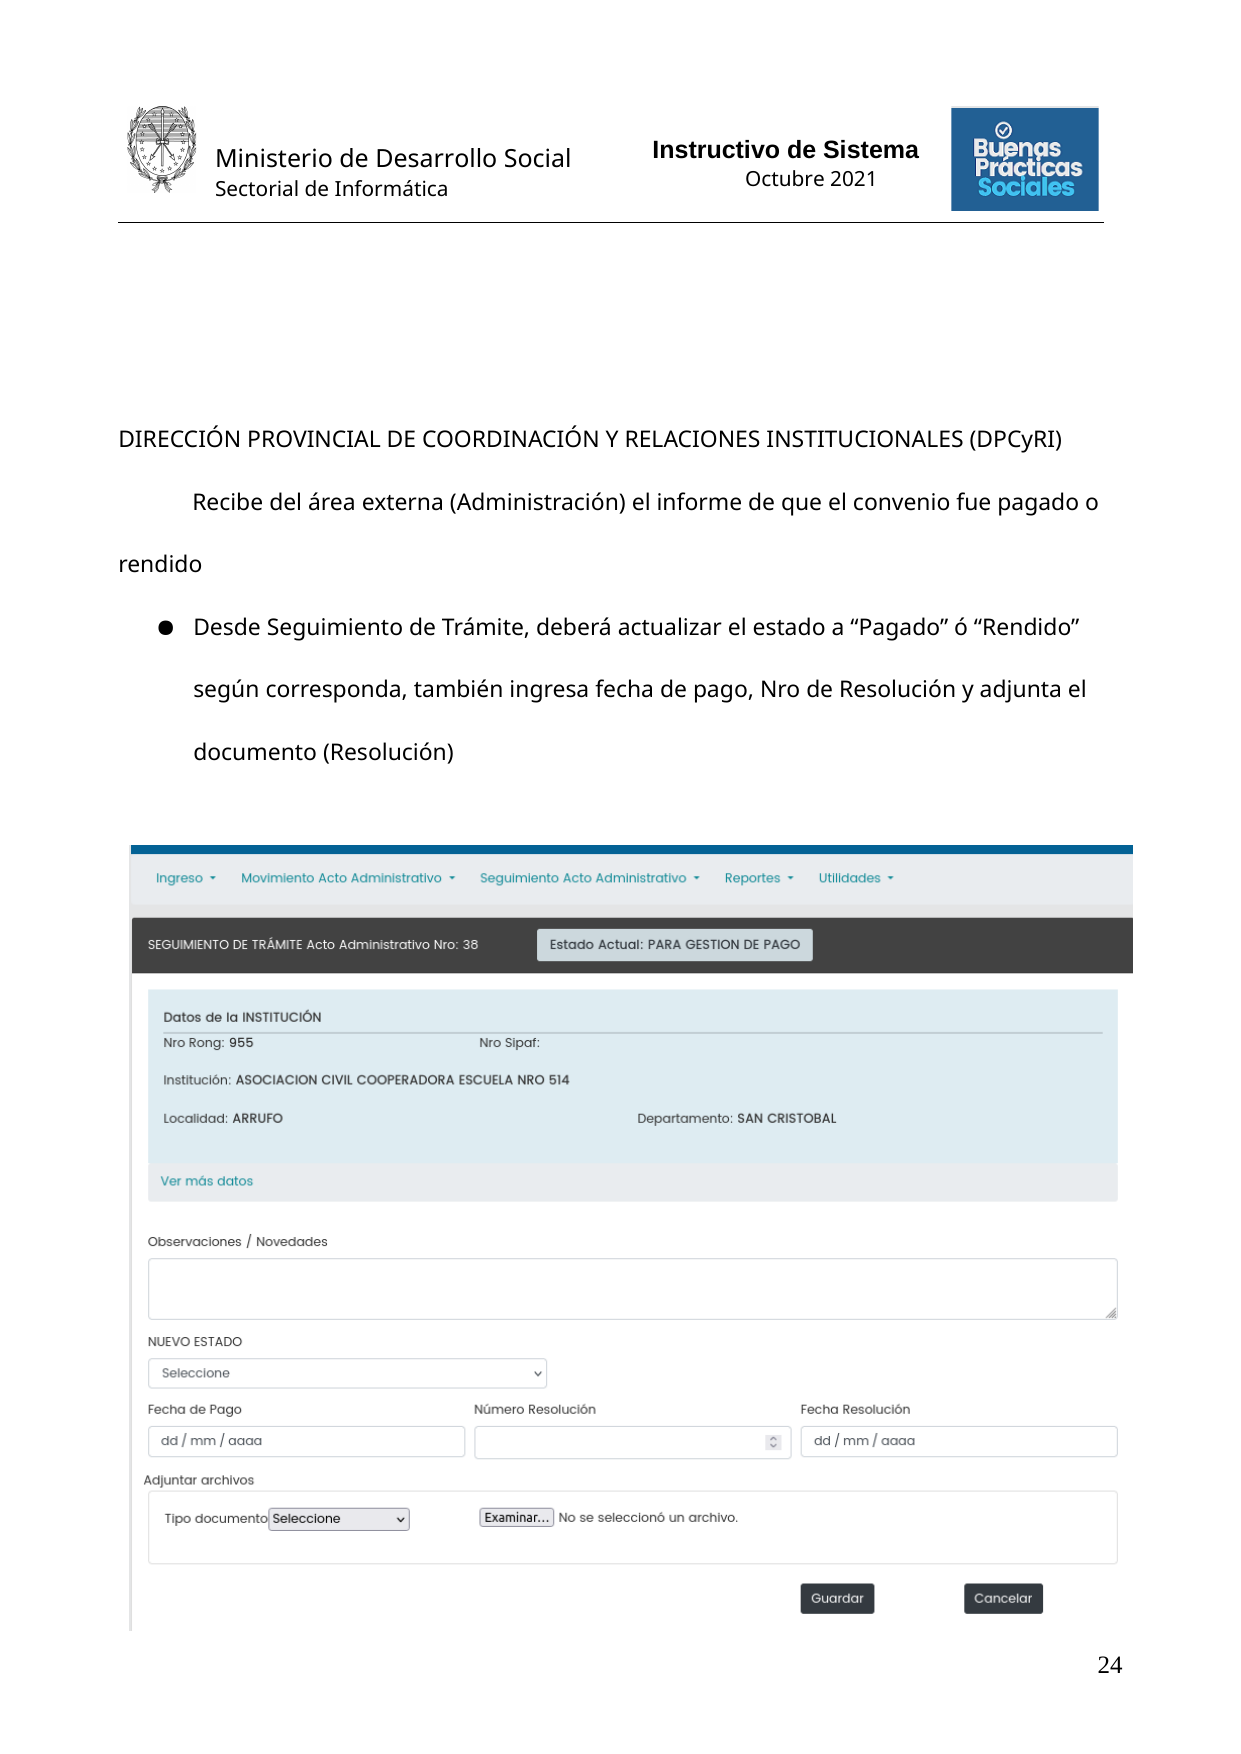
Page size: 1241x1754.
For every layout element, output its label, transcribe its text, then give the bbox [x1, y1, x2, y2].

picture [127, 106, 197, 193]
text DIRECCIÓN PROVINCIAL DE COORDINACIÓN Y RELACIONES INSTITUCIONALES (DPCyRI) [118, 423, 1122, 455]
picture [129, 845, 1133, 1631]
list Desde Seguimiento de Trámite, deberá actualizar el estado a “Pagado” ó “Rendido” según corresponda, también ingresa fecha de pago, Nro de Resolución y adjunta el documento (Resolución) [156, 611, 1122, 767]
text Recibe del área externa (Administración) el informe de que el convenio fue pagado o rendido [118, 486, 1122, 580]
